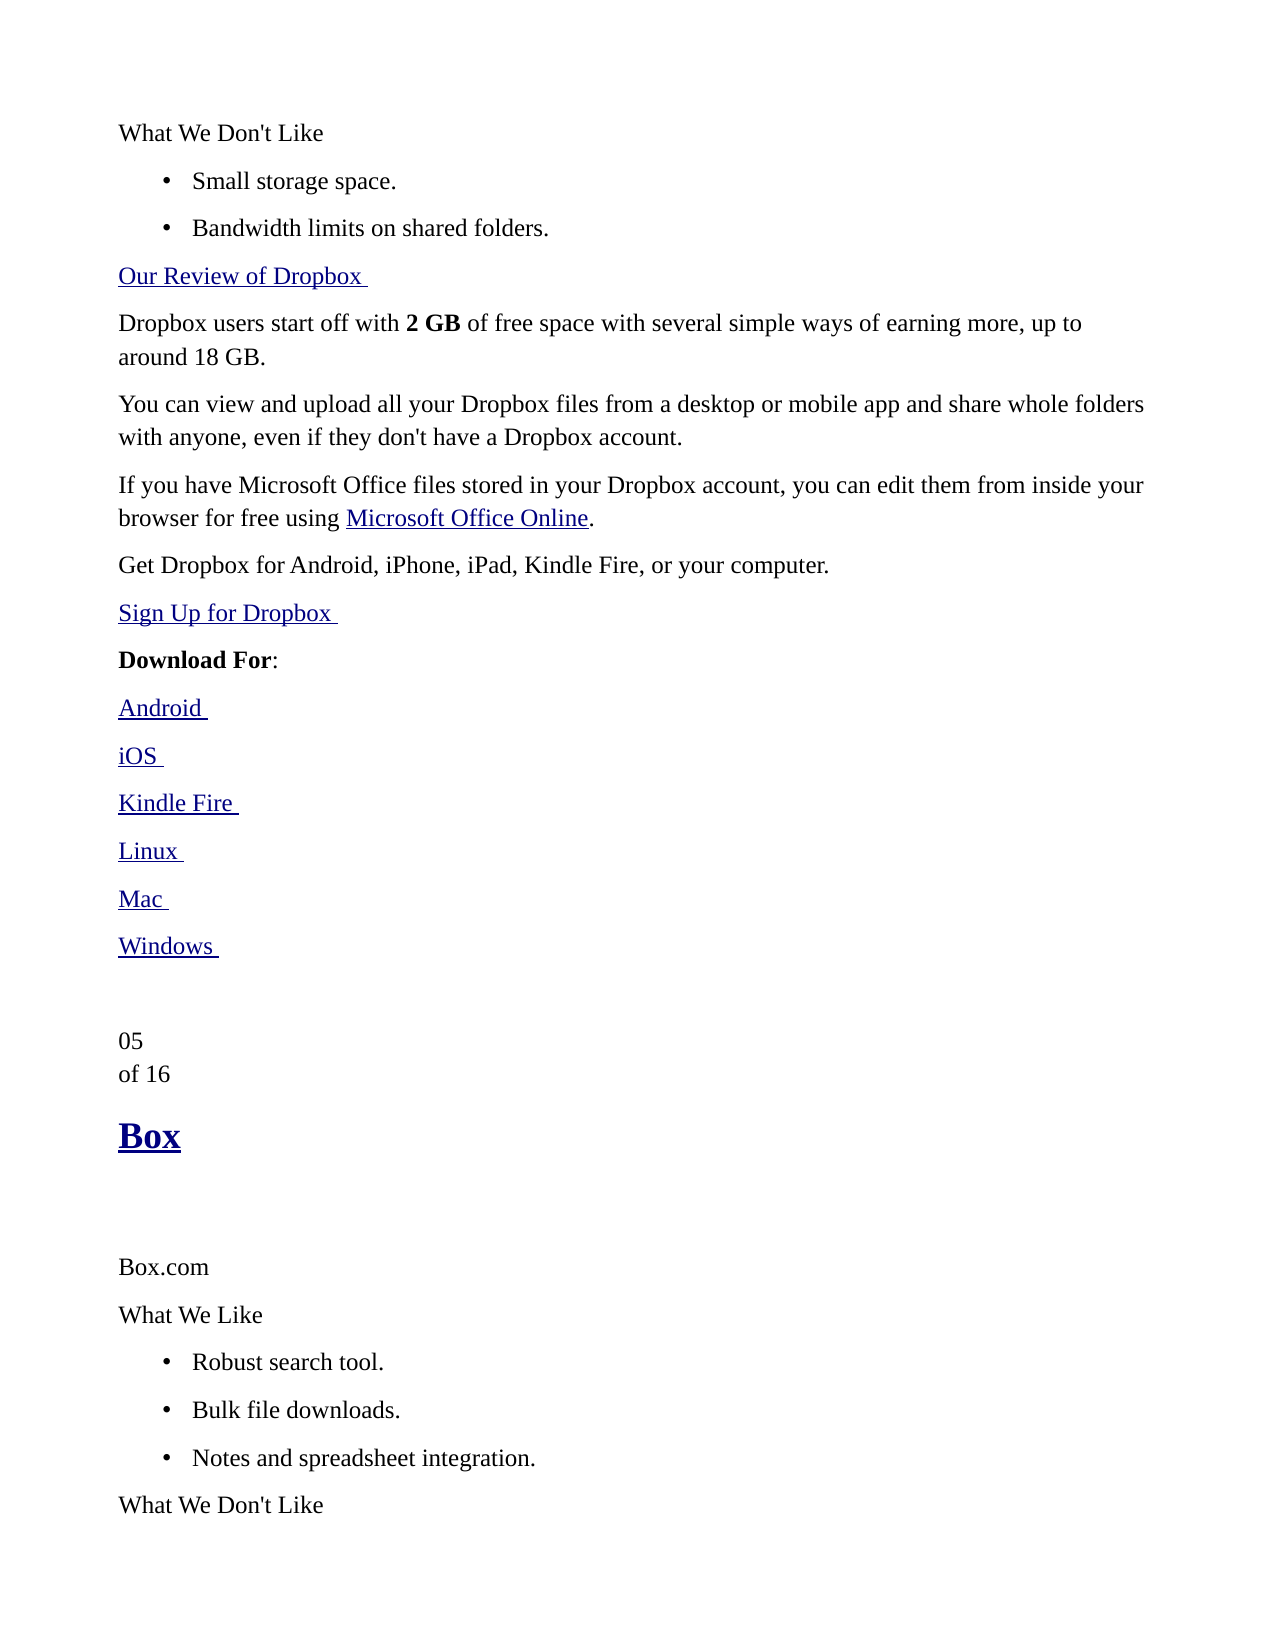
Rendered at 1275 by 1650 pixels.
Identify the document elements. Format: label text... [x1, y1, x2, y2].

text Linux [118, 836, 1157, 865]
text What We Don't Like [118, 1490, 1157, 1519]
subtitle Box [118, 1113, 1157, 1156]
text Our Review of Dropbox [118, 261, 1157, 290]
list Robust search tool. [162, 1347, 1157, 1376]
text What We Like [118, 1300, 1157, 1328]
text Box.com [118, 1252, 1157, 1281]
text Kindle Fire [118, 788, 1157, 817]
text 05 [118, 1026, 1157, 1055]
text You can view and upload all your Dropbox files from a desktop or mobile app and share whole folders with anyone, even if they don't have a Dropbox account. [118, 389, 1157, 451]
text Download For: [118, 646, 1157, 674]
text Sign Up for Dropbox [118, 598, 1157, 627]
list Notes and spreadsheet integration. [162, 1443, 1157, 1471]
text What We Don't Like [118, 118, 1157, 147]
text iOS [118, 741, 1157, 769]
text If you have Microsoft Office files stored in your Dropbox account, you can edit them from inside your browser for free using Microsoft Office Online. [118, 470, 1157, 532]
list Small storage space. [162, 166, 1157, 194]
text Windows [118, 931, 1157, 960]
text Android [118, 693, 1157, 722]
list Bandwidth limits on shared folders. [162, 213, 1157, 242]
list Bulk file downloads. [162, 1395, 1157, 1424]
text Mac [118, 884, 1157, 912]
text Get Dropbox for Android, iPhone, iPad, Kindle Fire, or your computer. [118, 550, 1157, 579]
text Dropbox users start off with 2 GB of free space with several simple ways of earning more, up to around 18 GB. [118, 308, 1157, 370]
text of 16 [118, 1059, 1157, 1088]
